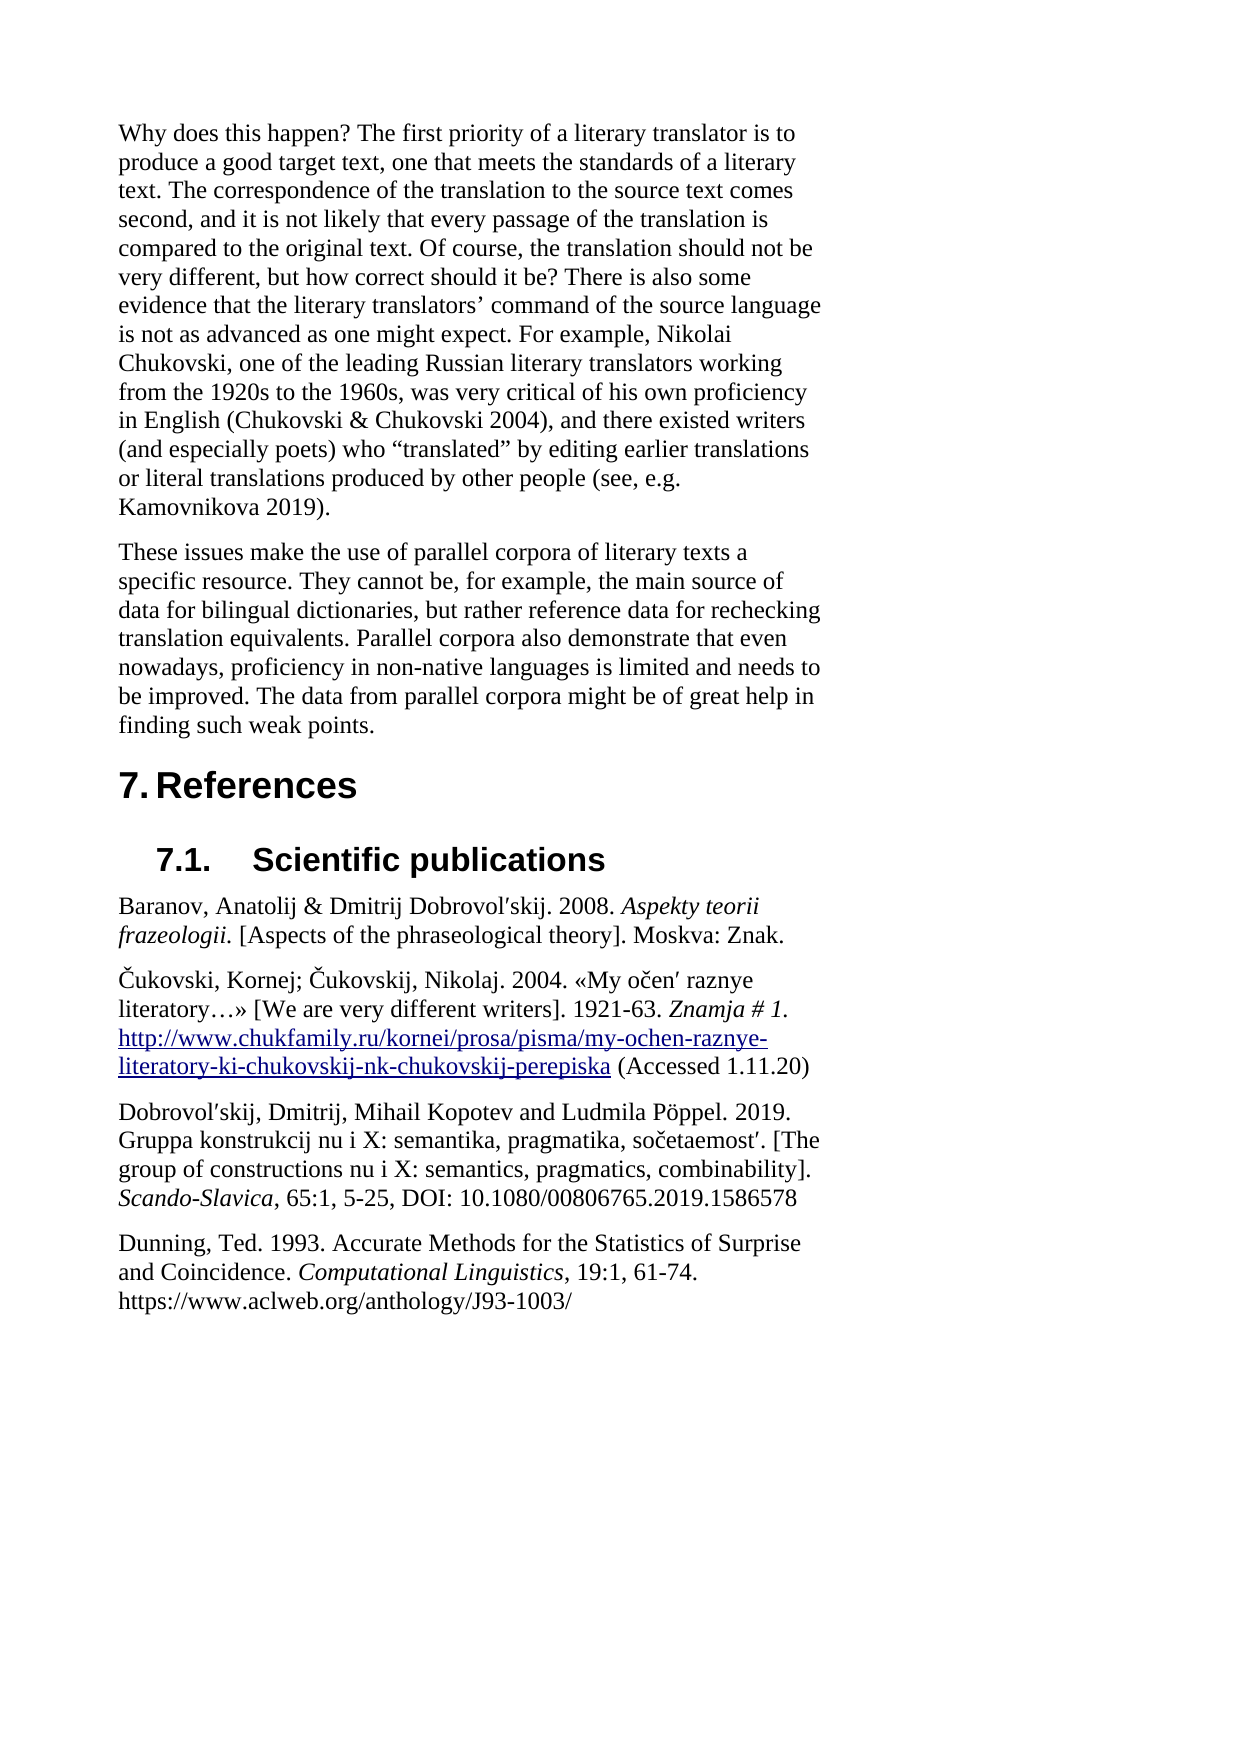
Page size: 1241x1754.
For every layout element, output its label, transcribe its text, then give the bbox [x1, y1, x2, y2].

text These issues make the use of parallel corpora of literary texts a specific resource. They cannot be, for example, the main source of data for bilingual dictionaries, but rather reference data for rechecking translation equivalents. Parallel corpora also demonstrate that even nowadays, proficiency in non-native languages is limited and needs to be improved. The data from parallel corpora might be of great help in finding such weak points. [118, 537, 827, 738]
text Čukovski, Kornej; Čukovskij, Nikolaj. 2004. «My očenʹ raznye literatory…» [We are very different writers]. 1921-63. Znamja # 1. http://www.chukfamily.ru/kornei/prosa/pisma/my-ochen-raznye-literatory-ki-chukovskij-nk-chukovskij-perepiska (Accessed 1.11.20) [118, 965, 827, 1080]
list References [118, 763, 827, 807]
text Baranov, Anatolij & Dmitrij Dobrovolʹskij. 2008. Aspekty teorii frazeologii. [Aspects of the phraseological theory]. Moskva: Znak. [118, 891, 827, 948]
text Dobrovolʹskij, Dmitrij, Mihail Kopotev and Ludmila Pöppel. 2019. Gruppa konstrukcij nu i X: semantika, pragmatika, sočetaemostʹ. [The group of constructions nu i X: semantics, pragmatics, combinability]. Scando-Slavica, 65:1, 5-25, DOI: 10.1080/00806765.2019.1586578 [118, 1097, 827, 1212]
text Dunning, Ted. 1993. Accurate Methods for the Statistics of Surprise and Coincidence. Computational Linguistics, 19:1, 61-74. https://www.aclweb.org/anthology/J93-1003/ [118, 1228, 827, 1315]
list Scientific publications [156, 840, 827, 878]
text Why does this happen? The first priority of a literary translator is to produce a good target text, one that meets the standards of a literary text. The correspondence of the translation to the source text comes second, and it is not likely that every passage of the translation is compared to the original text. Of course, the translation should not be very different, but how correct should it be? There is also some evidence that the literary translators’ command of the source language is not as advanced as one might expect. For example, Nikolai Chukovski, one of the leading Russian literary translators working from the 1920s to the 1960s, was very critical of his own proficiency in English (Chukovski & Chukovski 2004), and there existed writers (and especially poets) who “translated” by editing earlier translations or literal translations produced by other people (see, e.g. Kamovnikova 2019). [118, 118, 827, 521]
